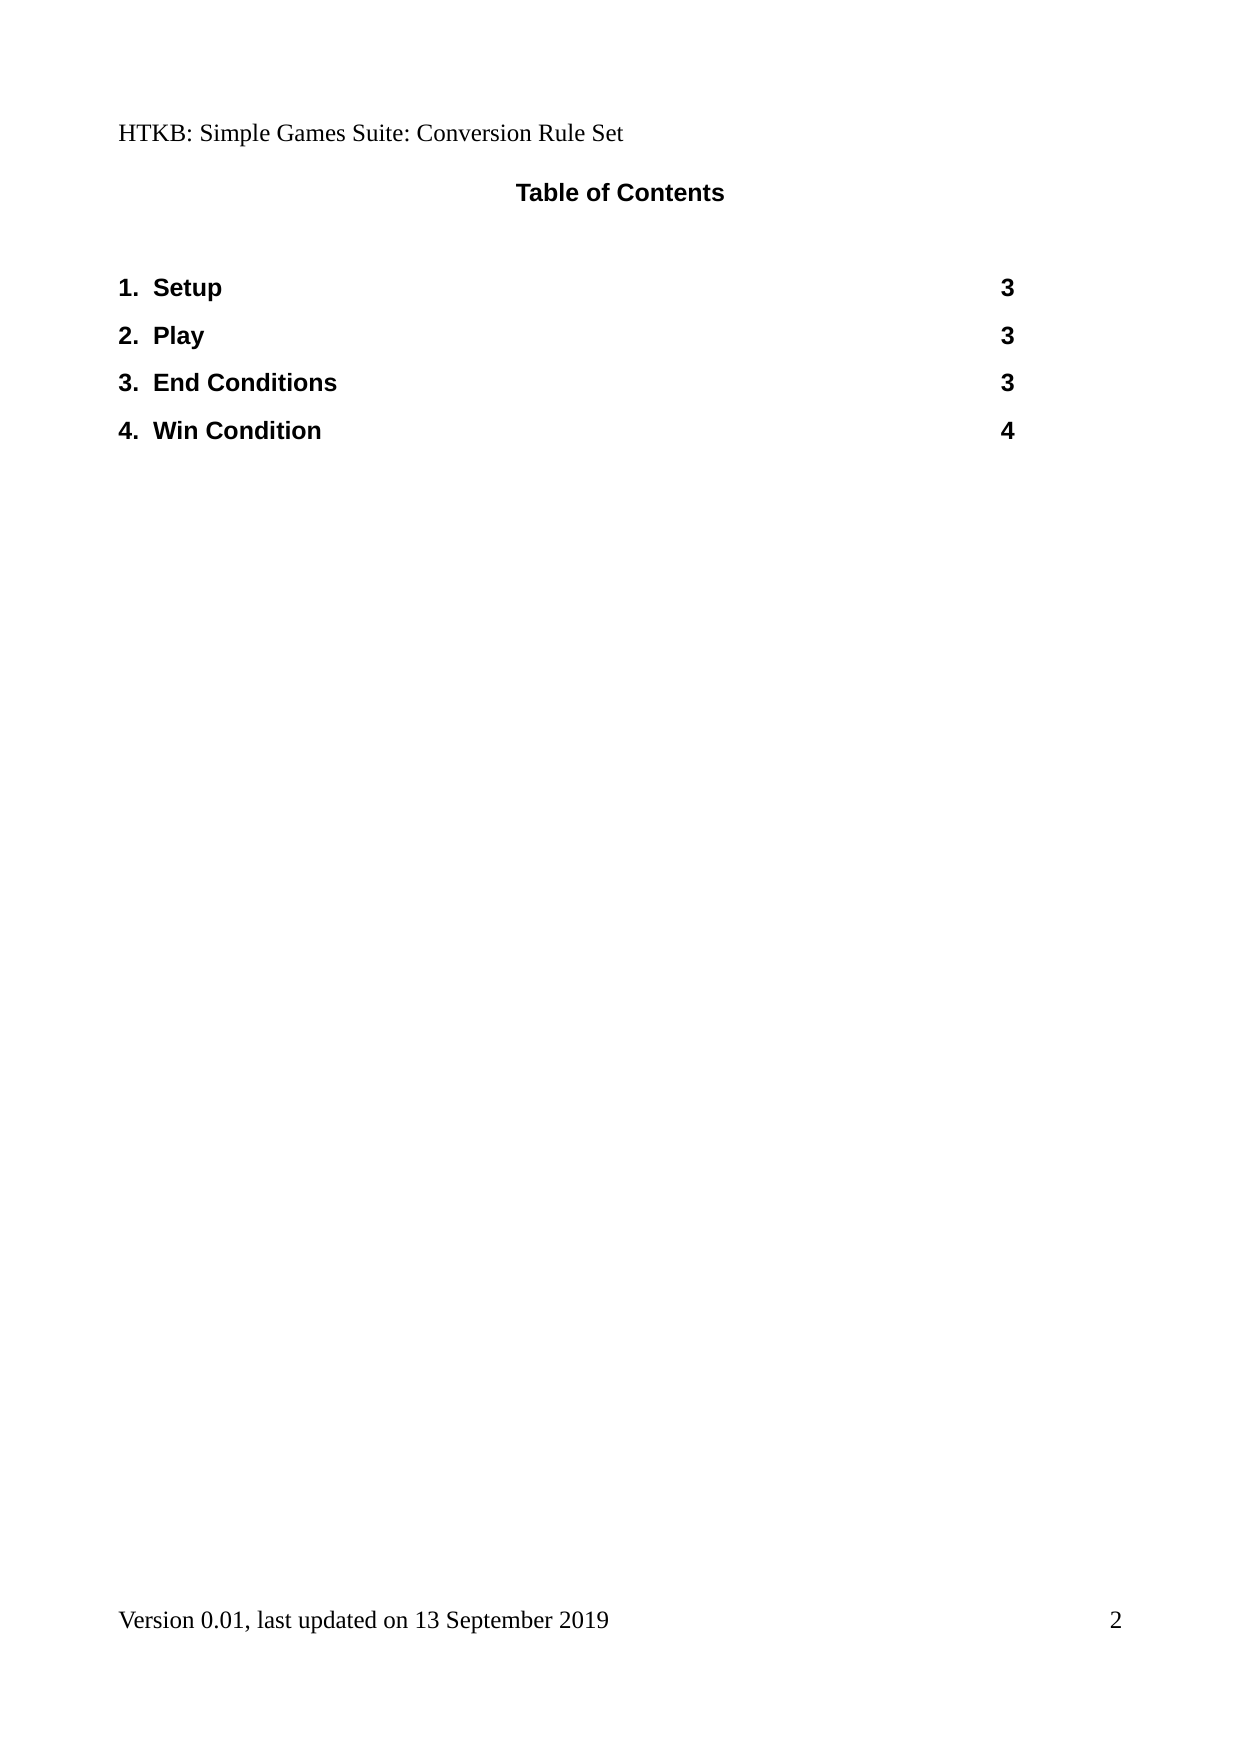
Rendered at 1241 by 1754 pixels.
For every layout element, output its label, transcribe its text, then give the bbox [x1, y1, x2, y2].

subtitle 3. End Conditions 3 [118, 368, 1122, 397]
text Table of Contents [118, 178, 1122, 207]
subtitle 2. Play 3 [118, 321, 1122, 349]
subtitle 4. Win Condition 4 [118, 416, 1122, 444]
subtitle 1. Setup 3 [118, 273, 1122, 302]
